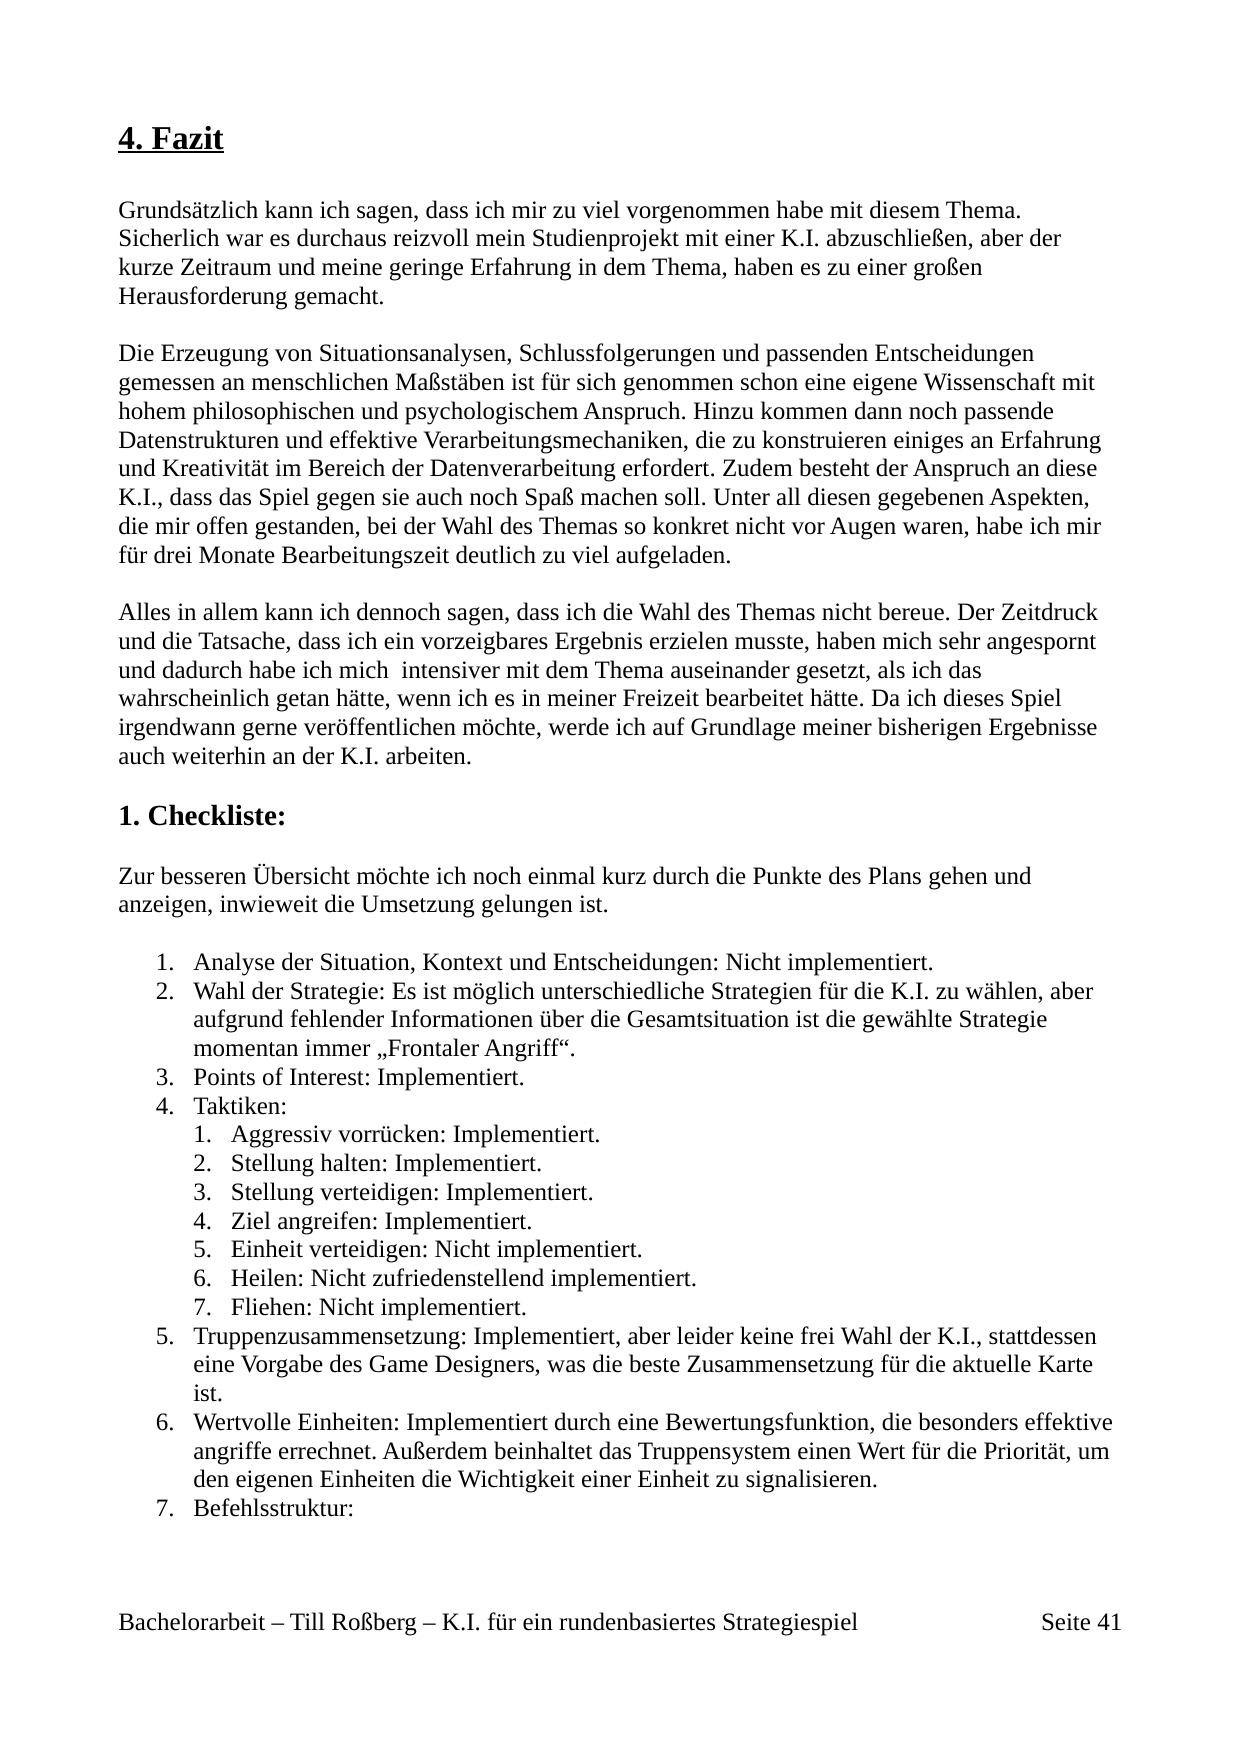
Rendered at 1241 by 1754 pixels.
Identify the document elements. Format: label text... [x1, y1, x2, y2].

text 1. Checkliste: [118, 798, 1122, 832]
text 4. Fazit [118, 118, 1122, 156]
list Stellung verteidigen: Implementiert. [193, 1177, 1122, 1206]
list Wertvolle Einheiten: Implementiert durch eine Bewertungsfunktion, die besonders effektive angriffe errechnet. Außerdem beinhaltet das Truppensystem einen Wert für die Priorität, um den eigenen Einheiten die Wichtigkeit einer Einheit zu signalisieren. [156, 1407, 1122, 1493]
list Ziel angreifen: Implementiert. [193, 1206, 1122, 1234]
list Befehlsstruktur: [156, 1493, 1122, 1522]
text Die Erzeugung von Situationsanalysen, Schlussfolgerungen und passenden Entscheidungen gemessen an menschlichen Maßstäben ist für sich genommen schon eine eigene Wissenschaft mit hohem philosophischen und psychologischem Anspruch. Hinzu kommen dann noch passende Datenstrukturen und effektive Verarbeitungsmechaniken, die zu konstruieren einiges an Erfahrung und Kreativität im Bereich der Datenverarbeitung erfordert. Zudem besteht der Anspruch an diese K.I., dass das Spiel gegen sie auch noch Spaß machen soll. Unter all diesen gegebenen Aspekten, die mir offen gestanden, bei der Wahl des Themas so konkret nicht vor Augen waren, habe ich mir für drei Monate Bearbeitungszeit deutlich zu viel aufgeladen. [118, 338, 1122, 568]
list Heilen: Nicht zufriedenstellend implementiert. [193, 1263, 1122, 1292]
list Truppenzusammensetzung: Implementiert, aber leider keine frei Wahl der K.I., stattdessen eine Vorgabe des Game Designers, was die beste Zusammensetzung für die aktuelle Karte ist. [156, 1321, 1122, 1407]
text Grundsätzlich kann ich sagen, dass ich mir zu viel vorgenommen habe mit diesem Thema. Sicherlich war es durchaus reizvoll mein Studienprojekt mit einer K.I. abzuschließen, aber der kurze Zeitraum und meine geringe Erfahrung in dem Thema, haben es zu einer großen Herausforderung gemacht. [118, 195, 1122, 310]
text Zur besseren Übersicht möchte ich noch einmal kurz durch die Punkte des Plans gehen und anzeigen, inwieweit die Umsetzung gelungen ist. [118, 861, 1122, 918]
list Taktiken: [156, 1091, 1122, 1119]
list Wahl der Strategie: Es ist möglich unterschiedliche Strategien für die K.I. zu wählen, aber aufgrund fehlender Informationen über die Gesamtsituation ist die gewählte Strategie momentan immer „Frontaler Angriff“. [156, 976, 1122, 1062]
list Einheit verteidigen: Nicht implementiert. [193, 1234, 1122, 1263]
list Points of Interest: Implementiert. [156, 1062, 1122, 1091]
list Aggressiv vorrücken: Implementiert. [193, 1119, 1122, 1148]
list Analyse der Situation, Kontext und Entscheidungen: Nicht implementiert. [156, 947, 1122, 976]
list Fliehen: Nicht implementiert. [193, 1292, 1122, 1321]
text Alles in allem kann ich dennoch sagen, dass ich die Wahl des Themas nicht bereue. Der Zeitdruck und die Tatsache, dass ich ein vorzeigbares Ergebnis erzielen musste, haben mich sehr angespornt und dadurch habe ich mich intensiver mit dem Thema auseinander gesetzt, als ich das wahrscheinlich getan hätte, wenn ich es in meiner Freizeit bearbeitet hätte. Da ich dieses Spiel irgendwann gerne veröffentlichen möchte, werde ich auf Grundlage meiner bisherigen Ergebnisse auch weiterhin an der K.I. arbeiten. [118, 597, 1122, 770]
list Stellung halten: Implementiert. [193, 1148, 1122, 1177]
